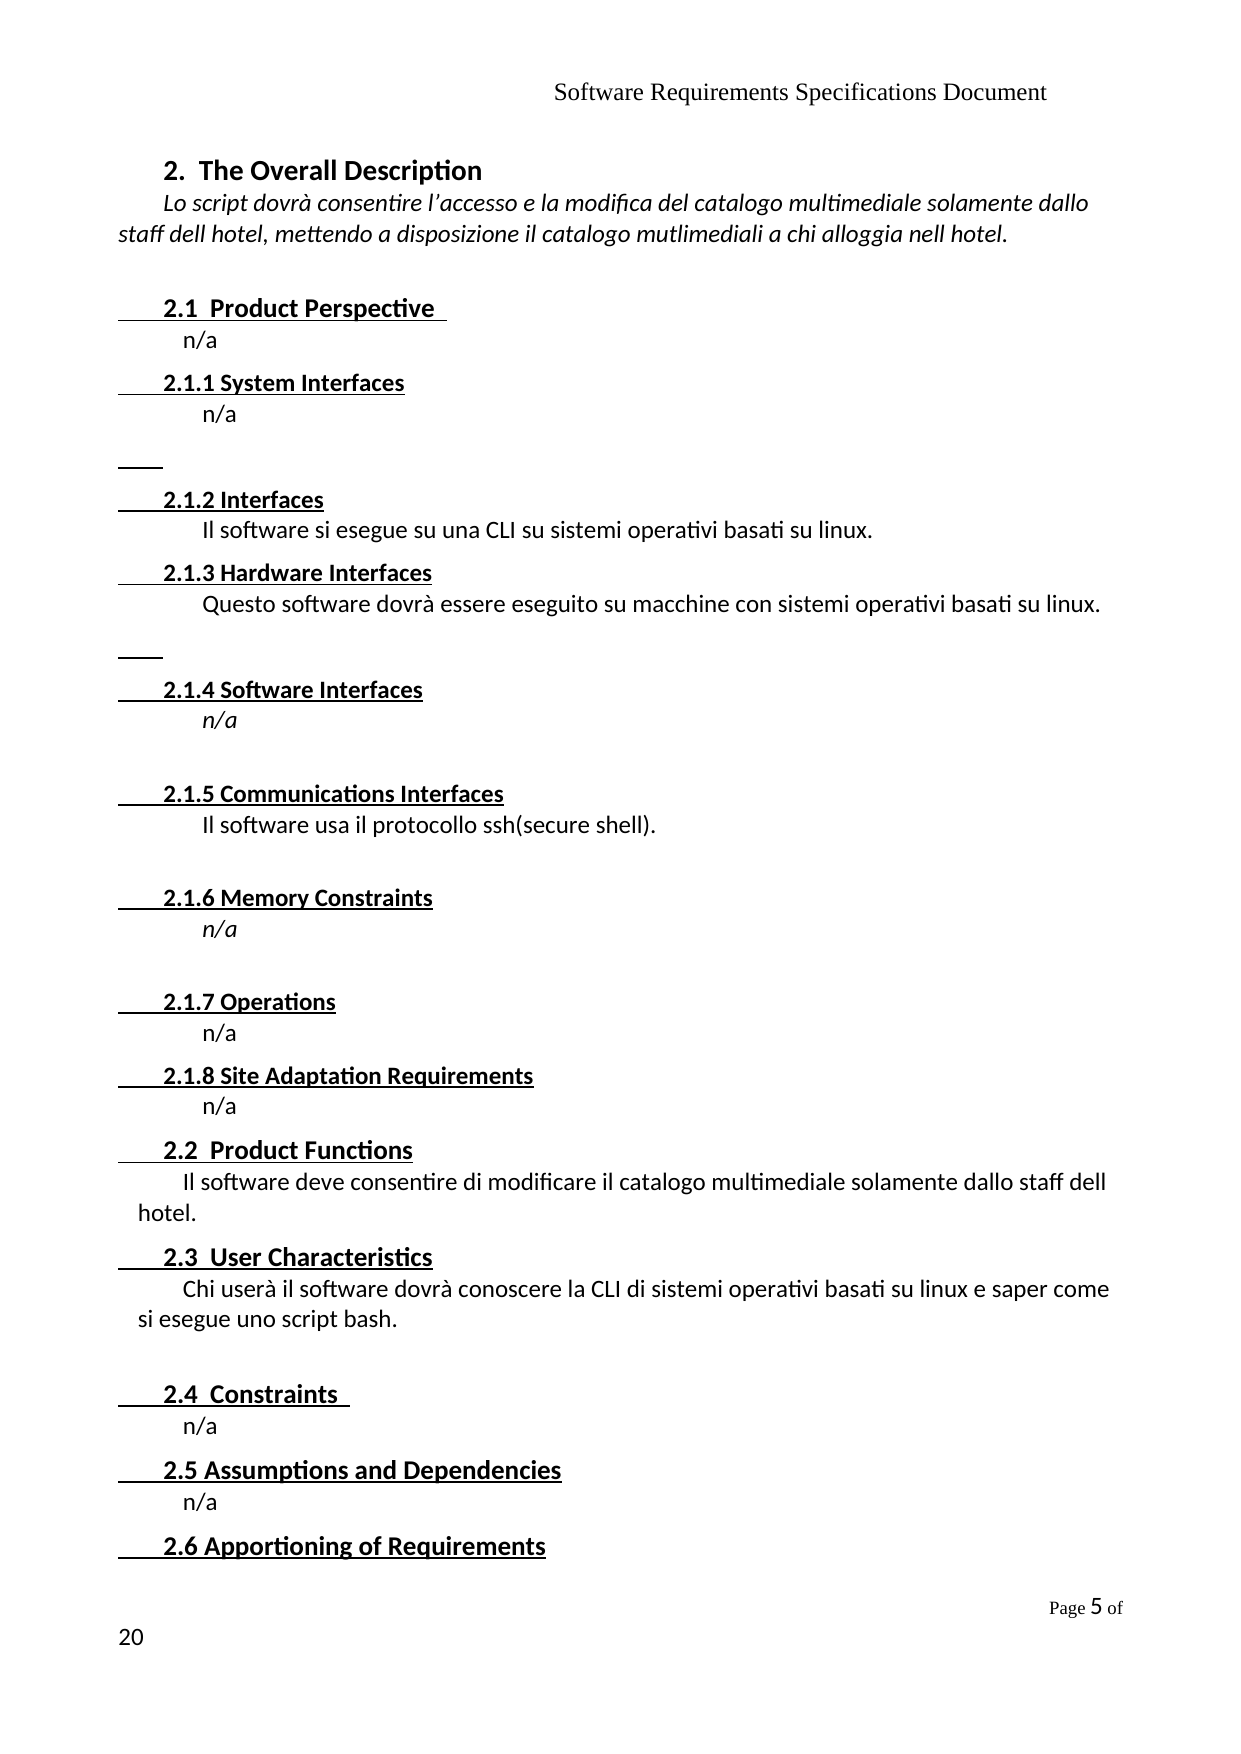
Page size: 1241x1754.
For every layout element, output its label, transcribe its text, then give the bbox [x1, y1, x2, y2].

list n/a [157, 398, 1122, 428]
list n/a [157, 705, 1122, 735]
list Il software si esegue su una CLI su sistemi operativi basati su linux. [157, 514, 1122, 545]
list 2.1.3 Hardware Interfaces [118, 558, 1122, 588]
list 2.1 Product Perspective [118, 291, 1122, 324]
list n/a [157, 913, 1122, 943]
list 2.4 Constraints [118, 1377, 1122, 1410]
list 2.1.8 Site Adaptation Requirements [118, 1060, 1122, 1090]
list 2.1.1 System Interfaces [118, 367, 1122, 398]
list Lo script dovrà consentire l’accesso e la modifica del catalogo multimediale solamente dallo staff dell hotel, mettendo a disposizione il catalogo mutlimediali a chi alloggia nell hotel. [118, 187, 1122, 248]
list 2.1.5 Communications Interfaces [118, 778, 1122, 809]
list Questo software dovrà essere eseguito su macchine con sistemi operativi basati su linux. [157, 588, 1122, 619]
list 2.6 Apportioning of Requirements [118, 1529, 1122, 1562]
list n/a [138, 1486, 1122, 1517]
list 2.1.2 Interfaces [118, 484, 1122, 514]
list 2.1.4 Software Interfaces [118, 674, 1122, 705]
list Il software deve consentire di modificare il catalogo multimediale solamente dallo staff dell hotel. [138, 1166, 1122, 1227]
list 2.3 User Characteristics [118, 1240, 1122, 1273]
list Il software usa il protocollo ssh(secure shell). [157, 809, 1122, 839]
list n/a [157, 1090, 1122, 1121]
list 2.2 Product Functions [118, 1133, 1122, 1166]
list Chi userà il software dovrà conoscere la CLI di sistemi operativi basati su linux e saper come si esegue uno script bash. [138, 1273, 1122, 1334]
list 2.1.6 Memory Constraints [118, 882, 1122, 913]
list 2.1.7 Operations [118, 986, 1122, 1017]
list n/a [138, 1410, 1122, 1441]
list n/a [138, 324, 1122, 355]
list n/a [157, 1017, 1122, 1047]
list 2.5 Assumptions and Dependencies [118, 1453, 1122, 1486]
list 2. The Overall Description [118, 152, 1047, 187]
